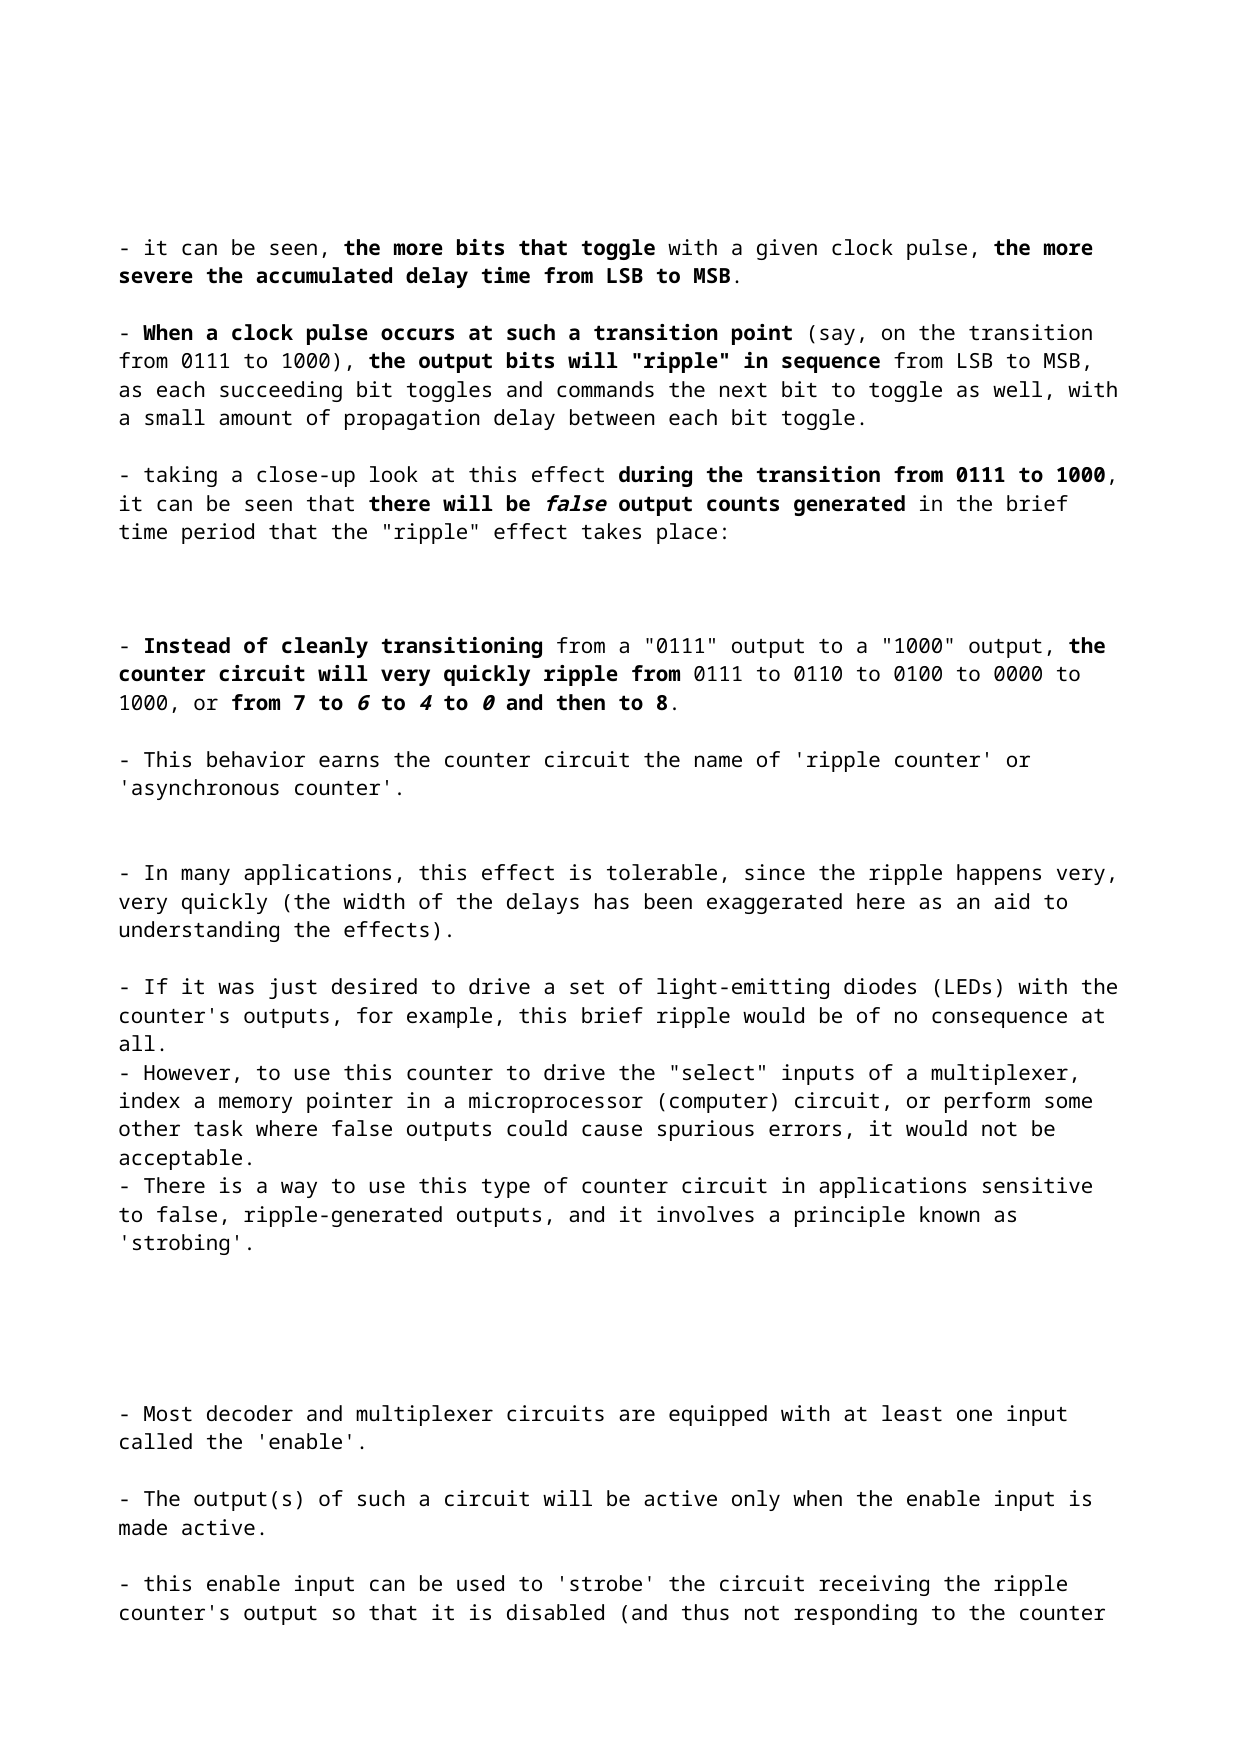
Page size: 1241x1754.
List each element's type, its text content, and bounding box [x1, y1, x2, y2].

text - The output(s) of such a circuit will be active only when the enable input is made active. [118, 1484, 1122, 1541]
text - Instead of cleanly transitioning from a "0111" output to a "1000" output, the counter circuit will very quickly ripple from 0111 to 0110 to 0100 to 0000 to 1000, or from 7 to 6 to 4 to 0 and then to 8. [118, 631, 1122, 716]
text - this enable input can be used to 'strobe' the circuit receiving the ripple counter's output so that it is disabled (and thus not responding to the counter [118, 1569, 1122, 1626]
text - it can be seen, the more bits that toggle with a given clock pulse, the more severe the accumulated delay time from LSB to MSB. [118, 233, 1122, 290]
text - This behavior earns the counter circuit the name of 'ripple counter' or 'asynchronous counter'. [118, 745, 1122, 802]
text - However, to use this counter to drive the "select" inputs of a multiplexer, index a memory pointer in a microprocessor (computer) circuit, or perform some other task where false outputs could cause spurious errors, it would not be acceptable. [118, 1058, 1122, 1171]
text - Most decoder and multiplexer circuits are equipped with at least one input called the 'enable'. [118, 1399, 1122, 1456]
text - When a clock pulse occurs at such a transition point (say, on the transition from 0111 to 1000), the output bits will "ripple" in sequence from LSB to MSB, as each succeeding bit toggles and commands the next bit to toggle as well, with a small amount of propagation delay between each bit toggle. [118, 318, 1122, 432]
text - In many applications, this effect is tolerable, since the ripple happens very, very quickly (the width of the delays has been exaggerated here as an aid to understanding the effects). [118, 858, 1122, 944]
text - taking a close-up look at this effect during the transition from 0111 to 1000, it can be seen that there will be false output counts generated in the brief time period that the "ripple" effect takes place: [118, 460, 1122, 546]
text - If it was just desired to drive a set of light-emitting diodes (LEDs) with the counter's outputs, for example, this brief ripple would be of no consequence at all. [118, 972, 1122, 1058]
text - There is a way to use this type of counter circuit in applications sensitive to false, ripple-generated outputs, and it involves a principle known as 'strobing'. [118, 1171, 1122, 1257]
